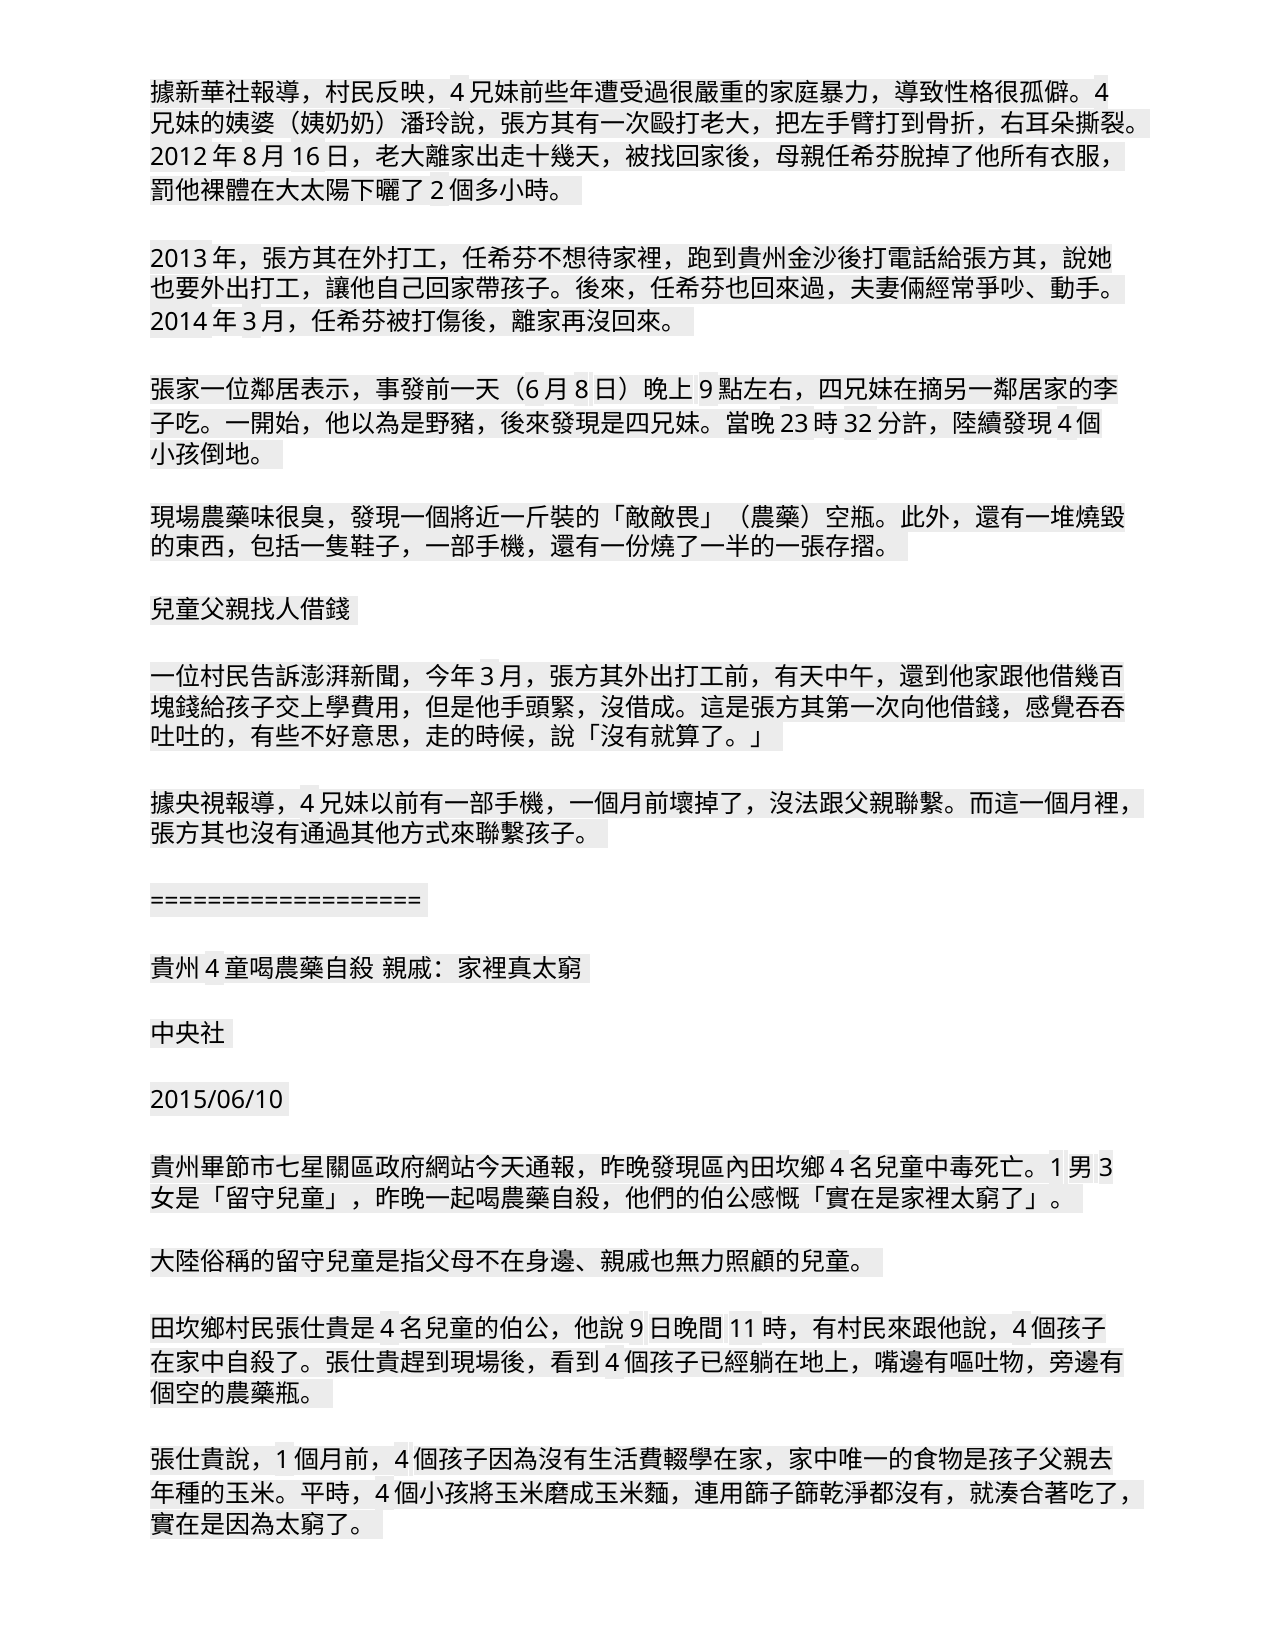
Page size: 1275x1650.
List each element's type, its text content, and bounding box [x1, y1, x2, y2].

text 塵世以痛苦吻我 陳真 2020. 11. 10. 昨天看到賈樟柯五年前(2015年)的一段訪談。他說，人們總是喜歡高談闊論(大陸的)「經濟總量」成長，談得眉飛色舞，卻無視於個人悲愴。 我並不是很認同賈樟柯的二分法，但他舉了一個例子讓我很震驚。他說，貴州畢節市最近有四名兒童集體自殺，最小的妹妹才5歲，最大的是13歲的哥哥。 我無法想像5歲小女孩如何會主動想自殺，也許是被哥哥所誘騙或強迫而喝下農藥。不管真相如何，四名小孩喝農藥死亡卻是事實。根據報導，四名小孩是在當地有關單位聯合家訪之後一個多小時，集體飲毒身亡，現場一灘灘嘔吐物，還有一些小東西被燒毀的痕跡。 13歲的哥哥在現場留下一份遺書，如此寫道： 「謝謝你們的好意，我知道你們對我的好，但我該走了。我曾經發誓活不過15歲，死亡是我多年的夢想，今天清零了！」 飲農藥自殺的4名留守兒童生前住所。(中新社/新華網) (圖片1) https://bit.ly/3kkHhfI (圖片2) https://bit.ly/2IjOmQy (圖片3) https://bit.ly/3eIIqwt 我很不喜歡被人們以政治角度來理解，平常也不喜歡與人談論人們所熱衷的那種「政治」；不管我在政治上或社運上做過一些什麼，無論後果如何慘烈，完全都不是人們所理解的那種所謂「政治」。我從來都不是那樣的人。 如果不是因為那些受苦的小生命，我不會走入政治，不會成為一名亡命之徒。如果政治只是那些自欺欺人的虛構概念，例如什麼民主自由、什麼公投與普選，我不知道那樣一種政治有何意義可言。 世界上，生活中，或是工作上，常有各式各樣的悲劇，千千萬萬數不清。我生性樂觀開朗，喜歡玩笑，卻很難不憂鬱，因為我很難讓自己置身事外，卻又無能為力。特別是小孩的痛苦，傷我很深，總覺得每個小孩就像是我自己的小孩，我沒法忘懷他們的痛苦，難以釋懷。 我能堅強地活到現在，而沒有被憂鬱和悲傷所打垮，其實也挺不容易；就如同這位小弟弟的遺書所說，死亡同樣也是我多年的夢想。但我久藏死志，卻不急於一時，畢竟死亡遲早會找上每個人；能夠活，就儘量活著，儘可能用一己生命為減少他人的痛苦而努力。 托爾斯泰有詩云："The world has kissed my soul with its pain, asking for its return in songs. (塵世以其痛苦吻我靈魂，卻要求詩歌以回報)。我不會寫詩歌，只懂一點哲學，詞語破碎，難以為報，惟有淚千行。 ============= 明報新聞網 2015年6月13日星期六 【窮村4童自殺】公安公布13歲大哥遺書：死亡是我多年的夢想 貴州畢節市4兒童服毒自殺，警方公布更多調查細節。13歲大哥張啓剛遺書稱，「謝謝你們的好意，我知道你們對我的好，但是我該走了。我曾經發誓活不過15歲，死亡是我多年的夢想，今天清零了！」 《京華時報》報導，張啓剛一直有一部手機，專門用來和在外打工的父親溝通，但一個月前手機壞掉。班主任接受訪問時表示，4個孩子從5月8日開始就都沒上學了，她多次嘗試家訪亦不能和他們聯絡上，只從鄰居口中得知他們仍然在家。 4名飲農藥自殺身亡兒童的母親任希芬昨天下午回到七星關區。據《南方都市報》報導，她昨晚到過火化中心辨認遺體。報導稱，任「身形較瘦，神色憔悴」，在3名親屬陪同到達七星關區碧瑤雲天殯儀服務中心，看到子女遺體後「哭聲很大」。4名兒童遺體昨晚已經火化。 另外，早前失去聯絡的父親張方其在廣西麻尾被公安找到，預計今天中午可回到畢節。 貴州4童自殺 總理問責地方官被免職 事件曝光後，多名地方官員因而被停職調查，包括七星關區人民政府副區長楊黔、教育局長葉榮和田坎鄉茨竹村包村領導薛廷猛被停職檢查。七星關區田坎鄉黨委書記聶宗獻和鄉長陳明福更被免職。 ============== 貴州自殺4童遺書 我該走了 中時新聞網 徐尚禮 2015/06/12 近日，新華網及澎湃網都派記者實地採訪探究悲劇發生的原因。貴州省畢節市七星關區田坎鄉茨竹村是4兄妹出生和長大的地方。田坎鄉離七星關區有110多公里，是七星關區最遠的鄉。茨竹村是貴州省的一類貧困村，全村2400多人，經濟來源靠像孩子們的父親張方其一樣外出打工和種地，村裡的留守兒童有20多個。 6月12日，七星關區人民政府官網發布通報稱，4名留守兒童的父親張方其今年3月外出打工，母親任希芬離家出走多年。 四個孩子（張啟剛，男，13歲，小學六年級學生；張啟秀，女，9歲，小二；張啟玉，女，7歲，小一；張啟味，女，5歲，幼稚園兒童）居住在2011年修建的磚混結構、200平方米的三層樓房家中，平時孩子食宿自理。因缺乏基本的家庭關愛和親情溫暖，4個孩子性格孤僻，常有早退和曠課現象。 沒大人 小孩食宿自理 據新華社報導，和周圍四五戶農戶相比，張方其家修建於2011年的三層小樓外牆貼著瓷磚，顯得還比較體面光鮮。可是走進屋內，卻是另外一番情景：破爛的傢俱、裹成一團的被子，桌面上積滿了灰塵，書本、雜物散落在房間的各個角落，一看就是許久沒有收拾過的模樣。 小孩曾遭嚴重家暴 據新華社報導，村民反映，4兄妹前些年遭受過很嚴重的家庭暴力，導致性格很孤僻。4兄妹的姨婆（姨奶奶）潘玲說，張方其有一次毆打老大，把左手臂打到骨折，右耳朵撕裂。2012年8月16日，老大離家出走十幾天，被找回家後，母親任希芬脫掉了他所有衣服，罰他裸體在大太陽下曬了2個多小時。 2013年，張方其在外打工，任希芬不想待家裡，跑到貴州金沙後打電話給張方其，說她也要外出打工，讓他自己回家帶孩子。後來，任希芬也回來過，夫妻倆經常爭吵、動手。2014年3月，任希芬被打傷後，離家再沒回來。 張家一位鄰居表示，事發前一天（6月8日）晚上9點左右，四兄妹在摘另一鄰居家的李子吃。一開始，他以為是野豬，後來發現是四兄妹。當晚23時32分許，陸續發現4個小孩倒地。 現場農藥味很臭，發現一個將近一斤裝的「敵敵畏」（農藥）空瓶。此外，還有一堆燒毀的東西，包括一隻鞋子，一部手機，還有一份燒了一半的一張存摺。 兒童父親找人借錢 一位村民告訴澎湃新聞，今年3月，張方其外出打工前，有天中午，還到他家跟他借幾百塊錢給孩子交上學費用，但是他手頭緊，沒借成。這是張方其第一次向他借錢，感覺吞吞吐吐的，有些不好意思，走的時候，說「沒有就算了。」 據央視報導，4兄妹以前有一部手機，一個月前壞掉了，沒法跟父親聯繫。而這一個月裡，張方其也沒有通過其他方式來聯繫孩子。 =================== 貴州4童喝農藥自殺 親戚：家裡真太窮 中央社 2015/06/10 貴州畢節市七星關區政府網站今天通報，昨晚發現區內田坎鄉4名兒童中毒死亡。1男3女是「留守兒童」，昨晚一起喝農藥自殺，他們的伯公感慨「實在是家裡太窮了」。 大陸俗稱的留守兒童是指父母不在身邊、親戚也無力照顧的兒童。 田坎鄉村民張仕貴是4名兒童的伯公，他說9日晚間11時，有村民來跟他說，4個孩子在家中自殺了。張仕貴趕到現場後，看到4個孩子已經躺在地上，嘴邊有嘔吐物，旁邊有個空的農藥瓶。 張仕貴說，1個月前，4個孩子因為沒有生活費輟學在家，家中唯一的食物是孩子父親去年種的玉米。平時，4個小孩將玉米磨成玉米麵，連用篩子篩乾淨都沒有，就湊合著吃了，實在是因為太窮了。 張仕貴說，4個孩子生前雖然貧困，但沒有和其他人吵鬧過。父親雖然留了聯繫電話，但是一直打不通，目前村民都聯繫不上，小孩的遺體經過調查已送往殯儀館。 =================== 日子太苦 貴州4留守兒童喝農藥自殺 即時中國 2015/06/11 貴州傳出一宗人倫悲劇，4名留守兒童集體喝農藥自殺身亡，最大的哥哥13歲，最小的妹妹才5歲，4人生前窮得只能吃玉米磨成的麵製品。 中國農村留守兒童長期缺乏照顧、生活困苦，衍生不少悲劇。 慘劇在網上引起極大迴避，網民紛呼「太心酸」、「心痛死了！」有網民稱，希望社會多關注留守兒童，政府應該對留守兒童及空巢老人進行登記並定期訪問，外出務工的大人要多關心孩子，「一想到孩子們在自殺前的絕望就心痛。」 網民：太可憐！整天說關注民生 事件再次引發輿論對留守兒童的關注。3年前，同樣在畢節市七星關區，5名男孩街頭流浪多日，夜間躲在垃圾箱裏燒炭取火禦寒，結果一氧化碳中毒死亡。5個小孩最大13歲，最小9歲，父母多半在外打工。 貴州畢節市3年前也發生留守兒童悲劇，5名男孩在垃圾箱燒炭取暖，中毒身亡。 據報導，發生男孩燒炭亡事件後，畢節市對全市留守兒童進行逐一排查，設立留守兒童專項救助基金，當地8名官員更因此受處罰。然而3年後悲劇重演，網民不禁喊道「又是畢節」、「太可憐，整天說關注民生！」 據不完全統計，中國農村留守兒童至少5,800萬人，其中14歲以下的約4,000多萬人。留守兒童長期缺乏照顧，衍生不少問題，已成為社會一大隱憂。 ================= 貴州留守兒童 上月飲藥自殺驚世 公視新聞 2015. 07. 10. 中國貴州上個月有四名，留守兒童，集體飲農藥自殺。根據統計，中國鄉村地區留守兒童的數量，有六千一百萬人之多，超過台灣總人口兩倍。 湘河名列廣西省境內最窮困的地區之一，群山環繞下的這所小學，全校有四百名留守兒童就讀。留守兒童這個名詞指的是，雙親前往城市賺錢，在僵硬的戶口政策底下，逼不得已只好在祖父母或是親戚家成長的孩子。 現場發現一位名叫做李丹丹的11歲女童，為了省下四元的公車票錢，每天走將近一個小時的山路去上學。丹丹的父母去年12月，在一場車禍意外中喪生，留她和唯一的祖母相依為命，倆人仰賴每個月三百元人民幣的退休金過活。 還有的孩子放了學回家，要忙洗菜煮飯，週末放假要下田耕作。湘河村12歲的梁小弟就是其中一個例子，母親在三年前過世，父親又中風身體欠佳，家事農事全都得扛下，他還為沒辦法全包下來自己做而內疚。 廣西留守兒童梁小弟說：「種玉米其實是很累的，但是和我爸爸倆人互相幫忙，我也不覺得累，只是我爸爸做得太多，我一直心裡覺得很內疚。」 估計中國13億人口當中，留守兒童的總數約有六千一百萬人那麼多，幾乎是台灣總人口的兩倍，官方媒體的資料顯示，其中有超過百分之三的留守兒童，根本無人照料，形同遭遺棄自生自滅。 今年六月貴州就傳出，有一家四名年齡從五歲到十三歲不等的留守兒童，日子苦到活不下去，飲農藥自殺。這宗慘案引發社會輿論一致的同情，促使總理李克強批示各政府機關，要防止類似悲劇再度發生。 (王蕙文 報導) [150, 75, 1125, 1573]
